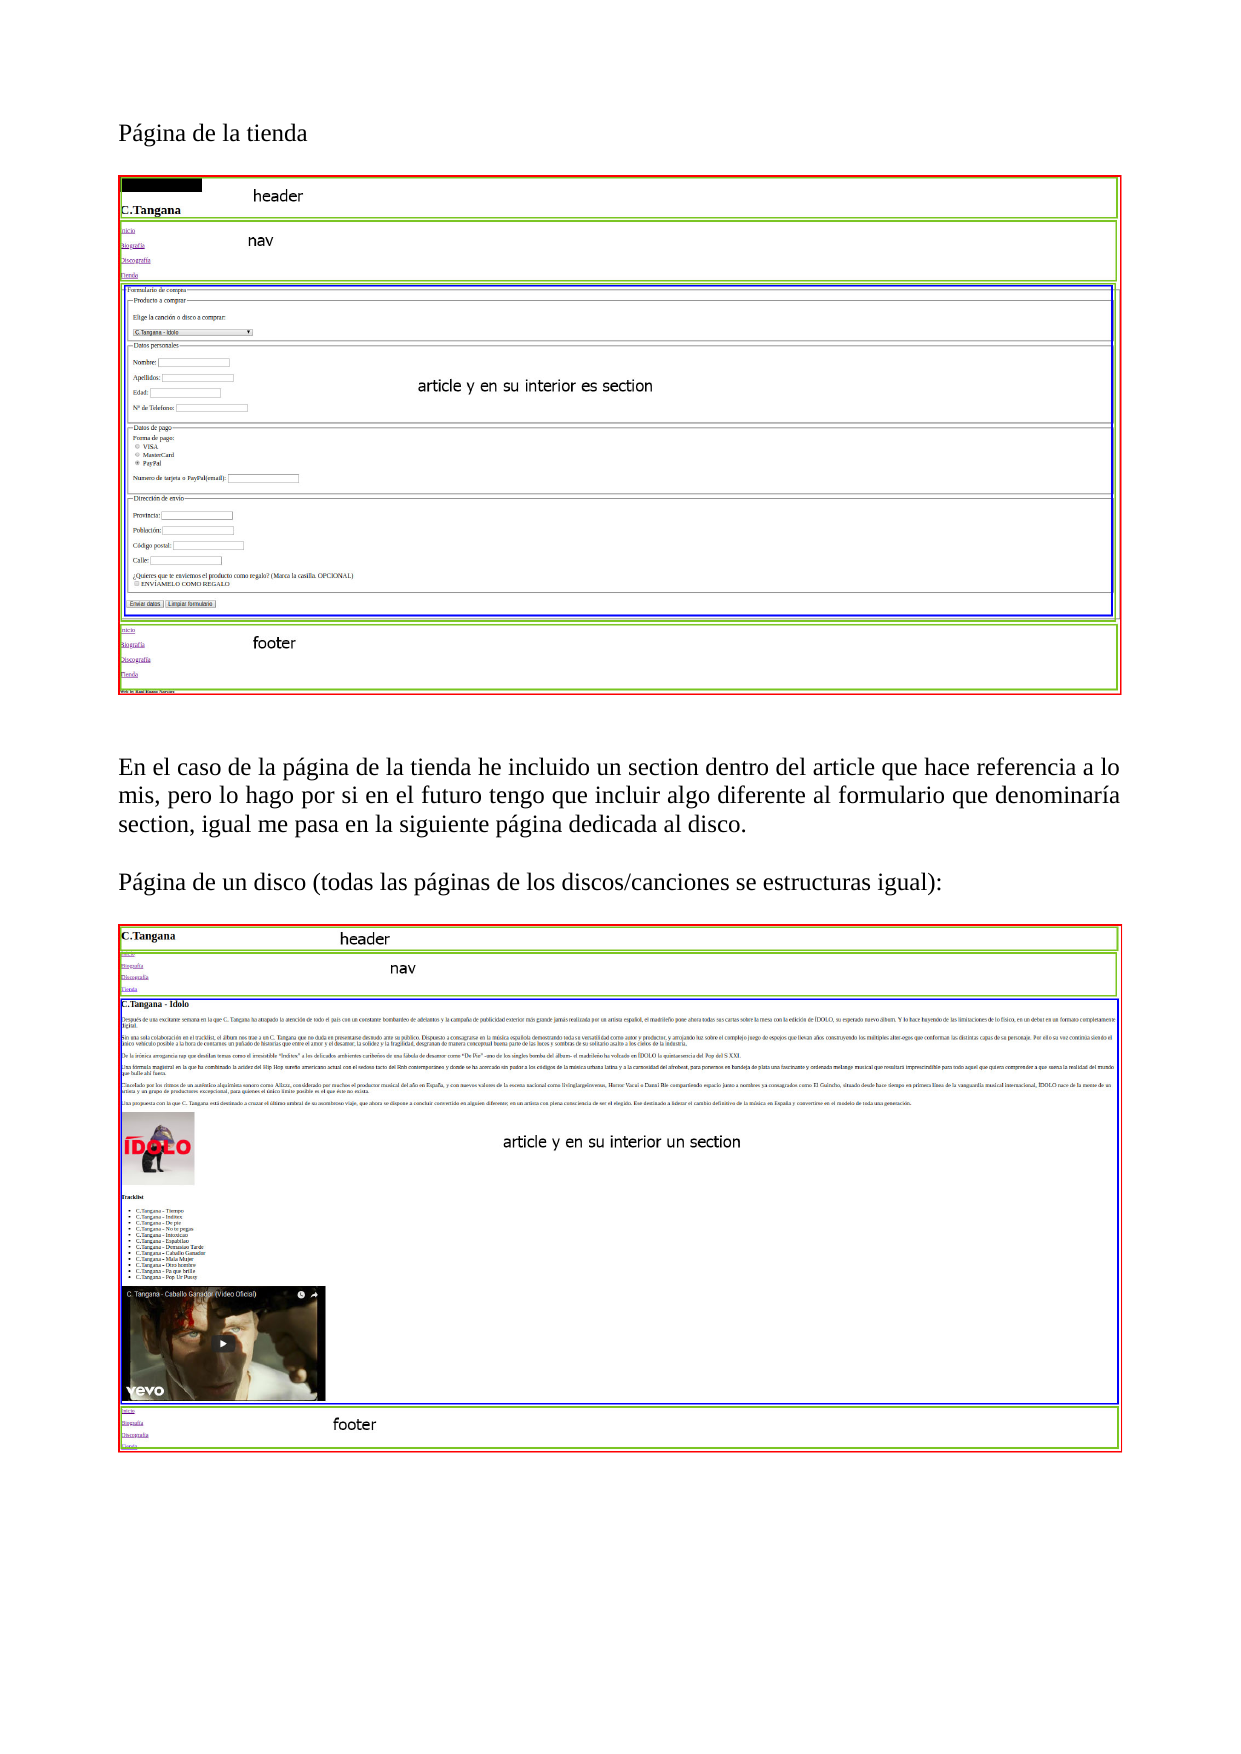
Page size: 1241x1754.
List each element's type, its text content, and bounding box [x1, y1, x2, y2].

text Página de un disco (todas las páginas de los discos/canciones se estructuras igual): [118, 867, 1122, 896]
text En el caso de la página de la tienda he incluido un section dentro del article que hace referencia a lo mis, pero lo hago por si en el futuro tengo que incluir algo diferente al formulario que denominaría section, igual me pasa en la siguiente página dedicada al disco. [118, 752, 1122, 838]
picture [118, 924, 1123, 1453]
text Página de la tienda [118, 118, 1122, 147]
picture [118, 175, 1123, 695]
